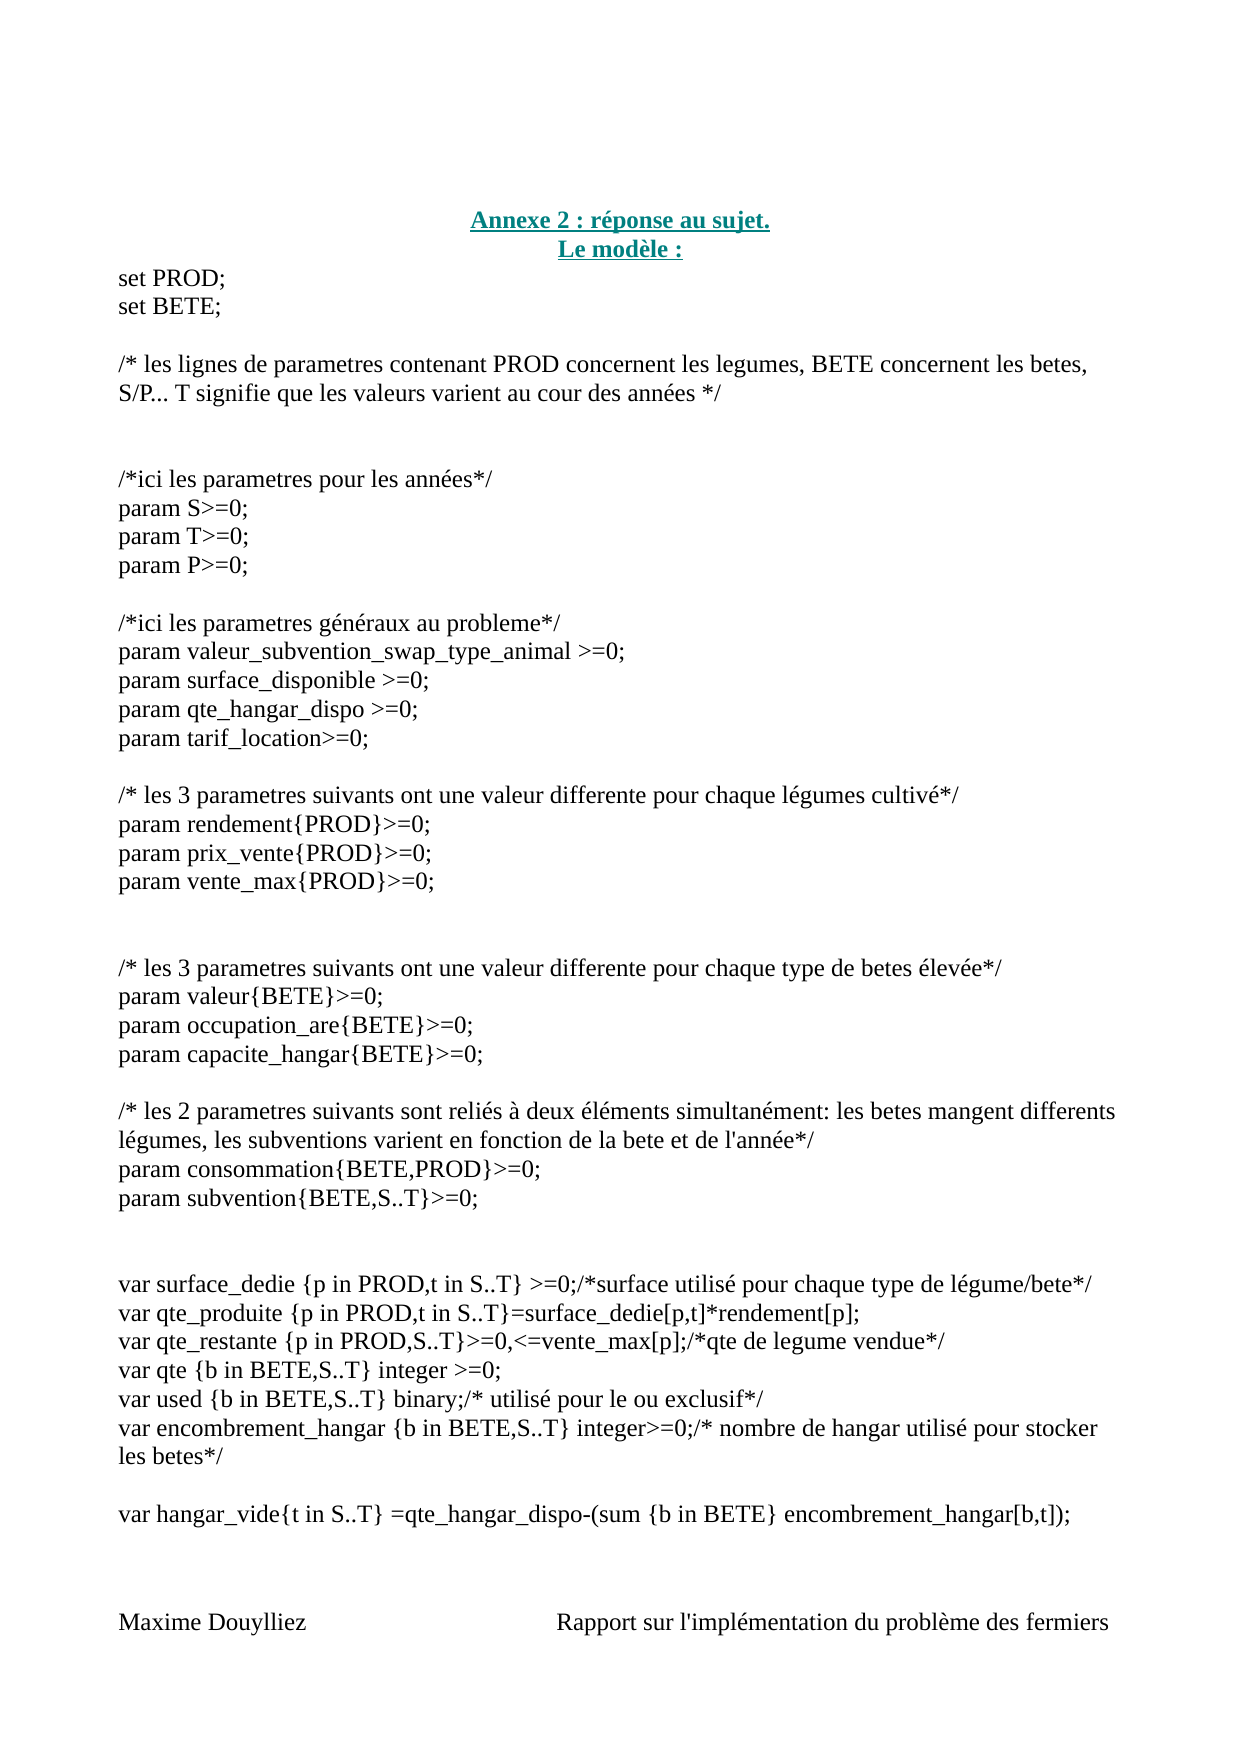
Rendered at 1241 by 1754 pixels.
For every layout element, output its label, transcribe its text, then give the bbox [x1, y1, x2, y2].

text param prix_vente{PROD}>=0; [118, 838, 1122, 866]
text param T>=0; [118, 521, 1122, 550]
text param surface_disponible >=0; [118, 665, 1122, 694]
text param capacite_hangar{BETE}>=0; [118, 1039, 1122, 1068]
text var qte_restante {p in PROD,S..T}>=0,<=vente_max[p];/*qte de legume vendue*/ [118, 1326, 1122, 1355]
text /* les lignes de parametres contenant PROD concernent les legumes, BETE concernent les betes, S/P... T signifie que les valeurs varient au cour des années */ [118, 349, 1122, 406]
text param valeur{BETE}>=0; [118, 981, 1122, 1010]
text var encombrement_hangar {b in BETE,S..T} integer>=0;/* nombre de hangar utilisé pour stocker les betes*/ [118, 1413, 1122, 1470]
text var qte_produite {p in PROD,t in S..T}=surface_dedie[p,t]*rendement[p]; [118, 1298, 1122, 1326]
text var surface_dedie {p in PROD,t in S..T} >=0;/*surface utilisé pour chaque type de légume/bete*/ [118, 1269, 1122, 1298]
text Le modèle : [118, 234, 1122, 263]
text /* les 3 parametres suivants ont une valeur differente pour chaque type de betes élevée*/ [118, 953, 1122, 981]
text var qte {b in BETE,S..T} integer >=0; [118, 1355, 1122, 1384]
text param P>=0; [118, 550, 1122, 579]
text set PROD; [118, 263, 1122, 291]
text param tarif_location>=0; [118, 723, 1122, 751]
text Annexe 2 : réponse au sujet. [118, 205, 1122, 234]
text var used {b in BETE,S..T} binary;/* utilisé pour le ou exclusif*/ [118, 1384, 1122, 1413]
text /* les 3 parametres suivants ont une valeur differente pour chaque légumes cultivé*/ [118, 780, 1122, 809]
text /*ici les parametres pour les années*/ [118, 464, 1122, 493]
text param vente_max{PROD}>=0; [118, 866, 1122, 895]
text param valeur_subvention_swap_type_animal >=0; [118, 636, 1122, 665]
text param subvention{BETE,S..T}>=0; [118, 1183, 1122, 1211]
text param qte_hangar_dispo >=0; [118, 694, 1122, 723]
text /* les 2 parametres suivants sont reliés à deux éléments simultanément: les betes mangent differents légumes, les subventions varient en fonction de la bete et de l'année*/ [118, 1096, 1122, 1154]
text var hangar_vide{t in S..T} =qte_hangar_dispo-(sum {b in BETE} encombrement_hangar[b,t]); [118, 1499, 1122, 1528]
text param rendement{PROD}>=0; [118, 809, 1122, 838]
text /*ici les parametres généraux au probleme*/ [118, 608, 1122, 636]
text param consommation{BETE,PROD}>=0; [118, 1154, 1122, 1183]
text param occupation_are{BETE}>=0; [118, 1010, 1122, 1039]
text param S>=0; [118, 493, 1122, 521]
text set BETE; [118, 291, 1122, 320]
